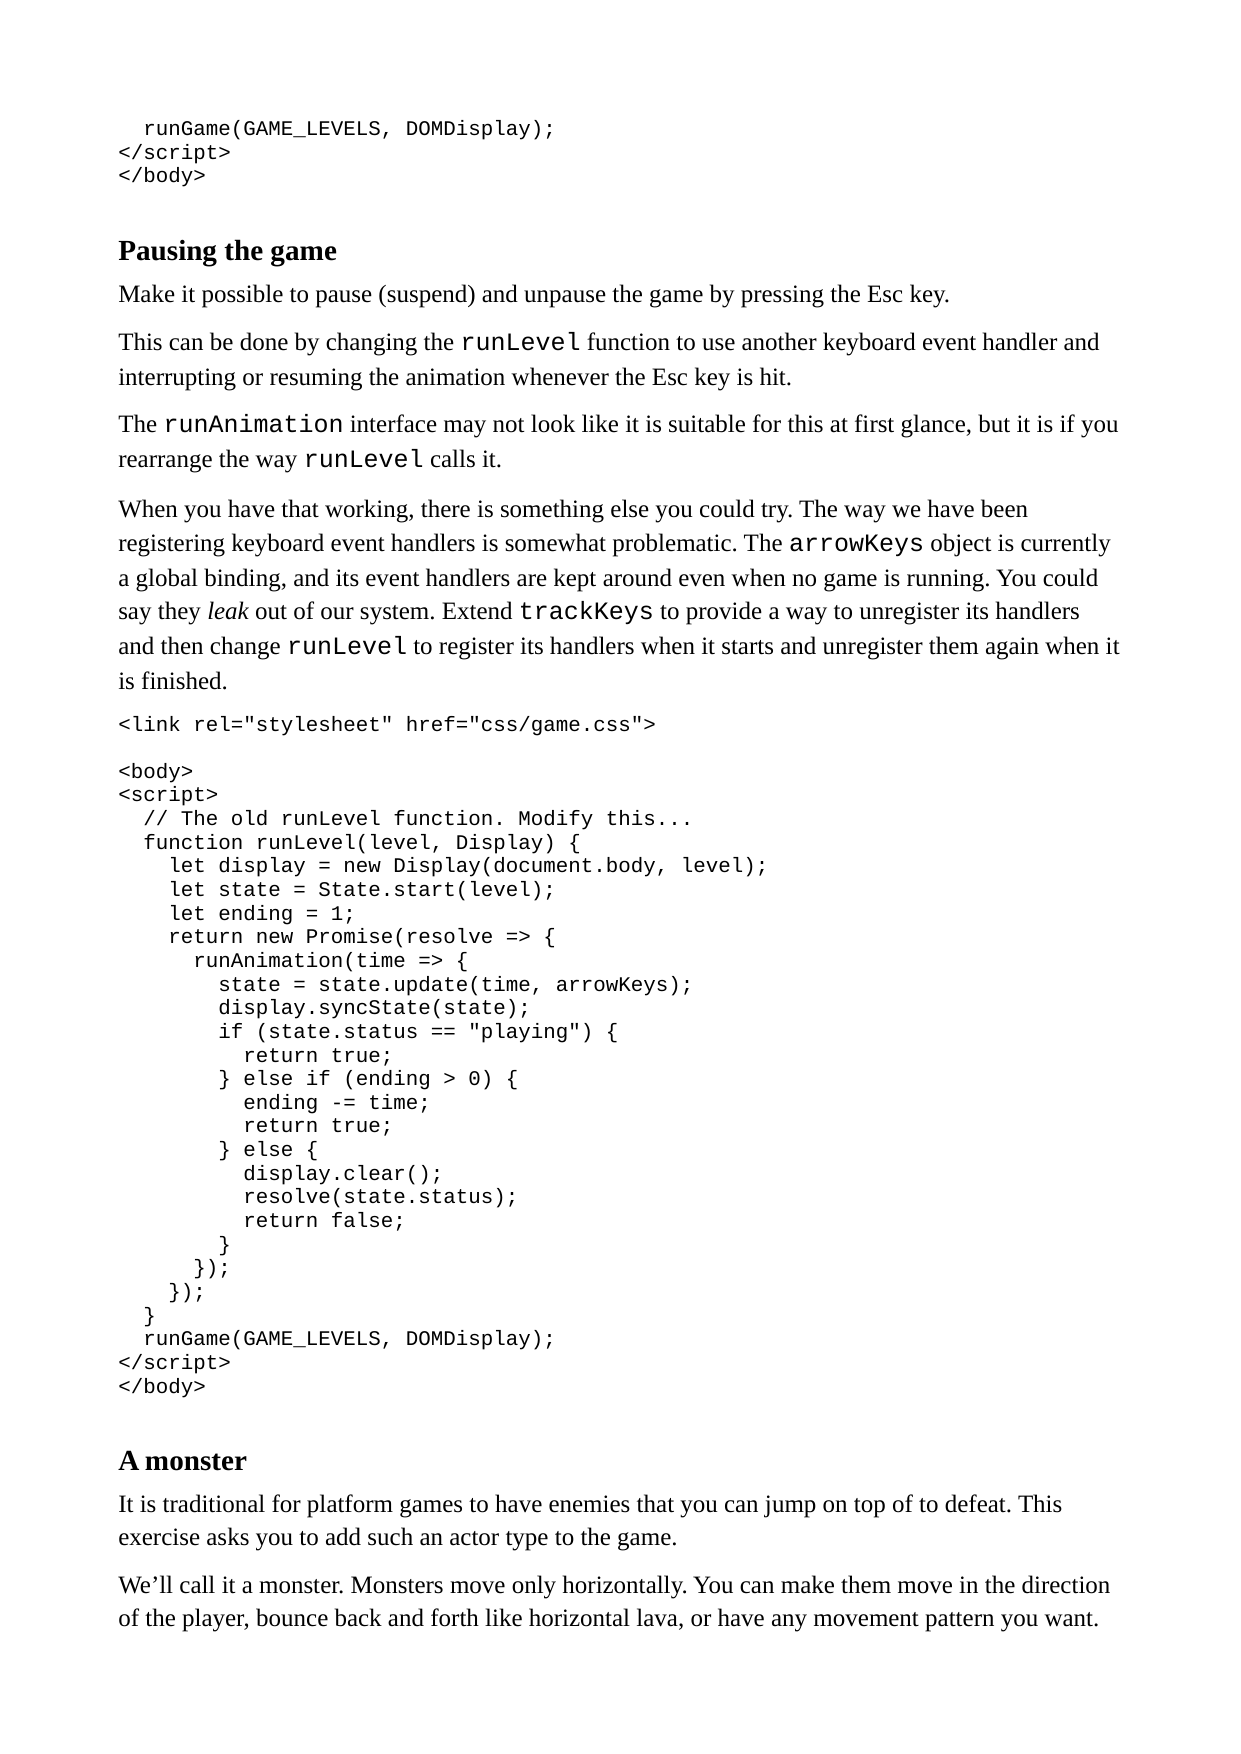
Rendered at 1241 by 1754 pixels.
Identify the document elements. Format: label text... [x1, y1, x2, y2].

text </body> [118, 1376, 1122, 1399]
text return new Promise(resolve => { [118, 926, 1122, 950]
text let display = new Display(document.body, level); [118, 855, 1122, 879]
text <link rel="stylesheet" href="css/game.css"> [118, 713, 1122, 737]
text It is traditional for platform games to have enemies that you can jump on top of to defeat. This exercise asks you to add such an actor type to the game. [118, 1489, 1122, 1551]
text resolve(state.status); [118, 1186, 1122, 1210]
text </script> [118, 142, 1122, 165]
text }); [118, 1281, 1122, 1305]
text ending -= time; [118, 1092, 1122, 1116]
text if (state.status == "playing") { [118, 1021, 1122, 1044]
subtitle A monster [118, 1443, 1122, 1477]
text <body> [118, 761, 1122, 784]
text // The old runLevel function. Modify this... [118, 808, 1122, 832]
text The runAnimation interface may not look like it is suitable for this at first glance, but it is if you rearrange the way runLevel calls it. [118, 409, 1122, 475]
text </script> [118, 1352, 1122, 1376]
text <script> [118, 784, 1122, 808]
text let ending = 1; [118, 903, 1122, 926]
text runGame(GAME_LEVELS, DOMDisplay); [118, 1328, 1122, 1352]
text runGame(GAME_LEVELS, DOMDisplay); [118, 118, 1122, 142]
text return true; [118, 1044, 1122, 1068]
text } [118, 1234, 1122, 1257]
text display.clear(); [118, 1163, 1122, 1186]
text display.syncState(state); [118, 997, 1122, 1021]
text return true; [118, 1116, 1122, 1139]
text When you have that working, there is something else you could try. The way we have been registering keyboard event handlers is somewhat problematic. The arrowKeys object is currently a global binding, and its event handlers are kept around even when no game is running. You could say they leak out of our system. Extend trackKeys to provide a way to unregister its handlers and then change runLevel to register its handlers when it starts and unregister them again when it is finished. [118, 494, 1122, 695]
text This can be done by changing the runLevel function to use another keyboard event handler and interrupting or resuming the animation whenever the Esc key is hit. [118, 327, 1122, 391]
text function runLevel(level, Display) { [118, 832, 1122, 855]
text We’ll call it a monster. Monsters move only horizontally. You can make them move in the direction of the player, bounce back and forth like horizontal lava, or have any movement pattern you want. [118, 1570, 1122, 1632]
text } [118, 1305, 1122, 1328]
text }); [118, 1257, 1122, 1281]
text runAnimation(time => { [118, 950, 1122, 974]
text Make it possible to pause (suspend) and unpause the game by pressing the Esc key. [118, 279, 1122, 308]
text } else { [118, 1139, 1122, 1163]
text state = state.update(time, arrowKeys); [118, 974, 1122, 997]
subtitle Pausing the game [118, 233, 1122, 267]
text } else if (ending > 0) { [118, 1068, 1122, 1092]
text </body> [118, 165, 1122, 189]
text let state = State.start(level); [118, 879, 1122, 903]
text return false; [118, 1210, 1122, 1234]
